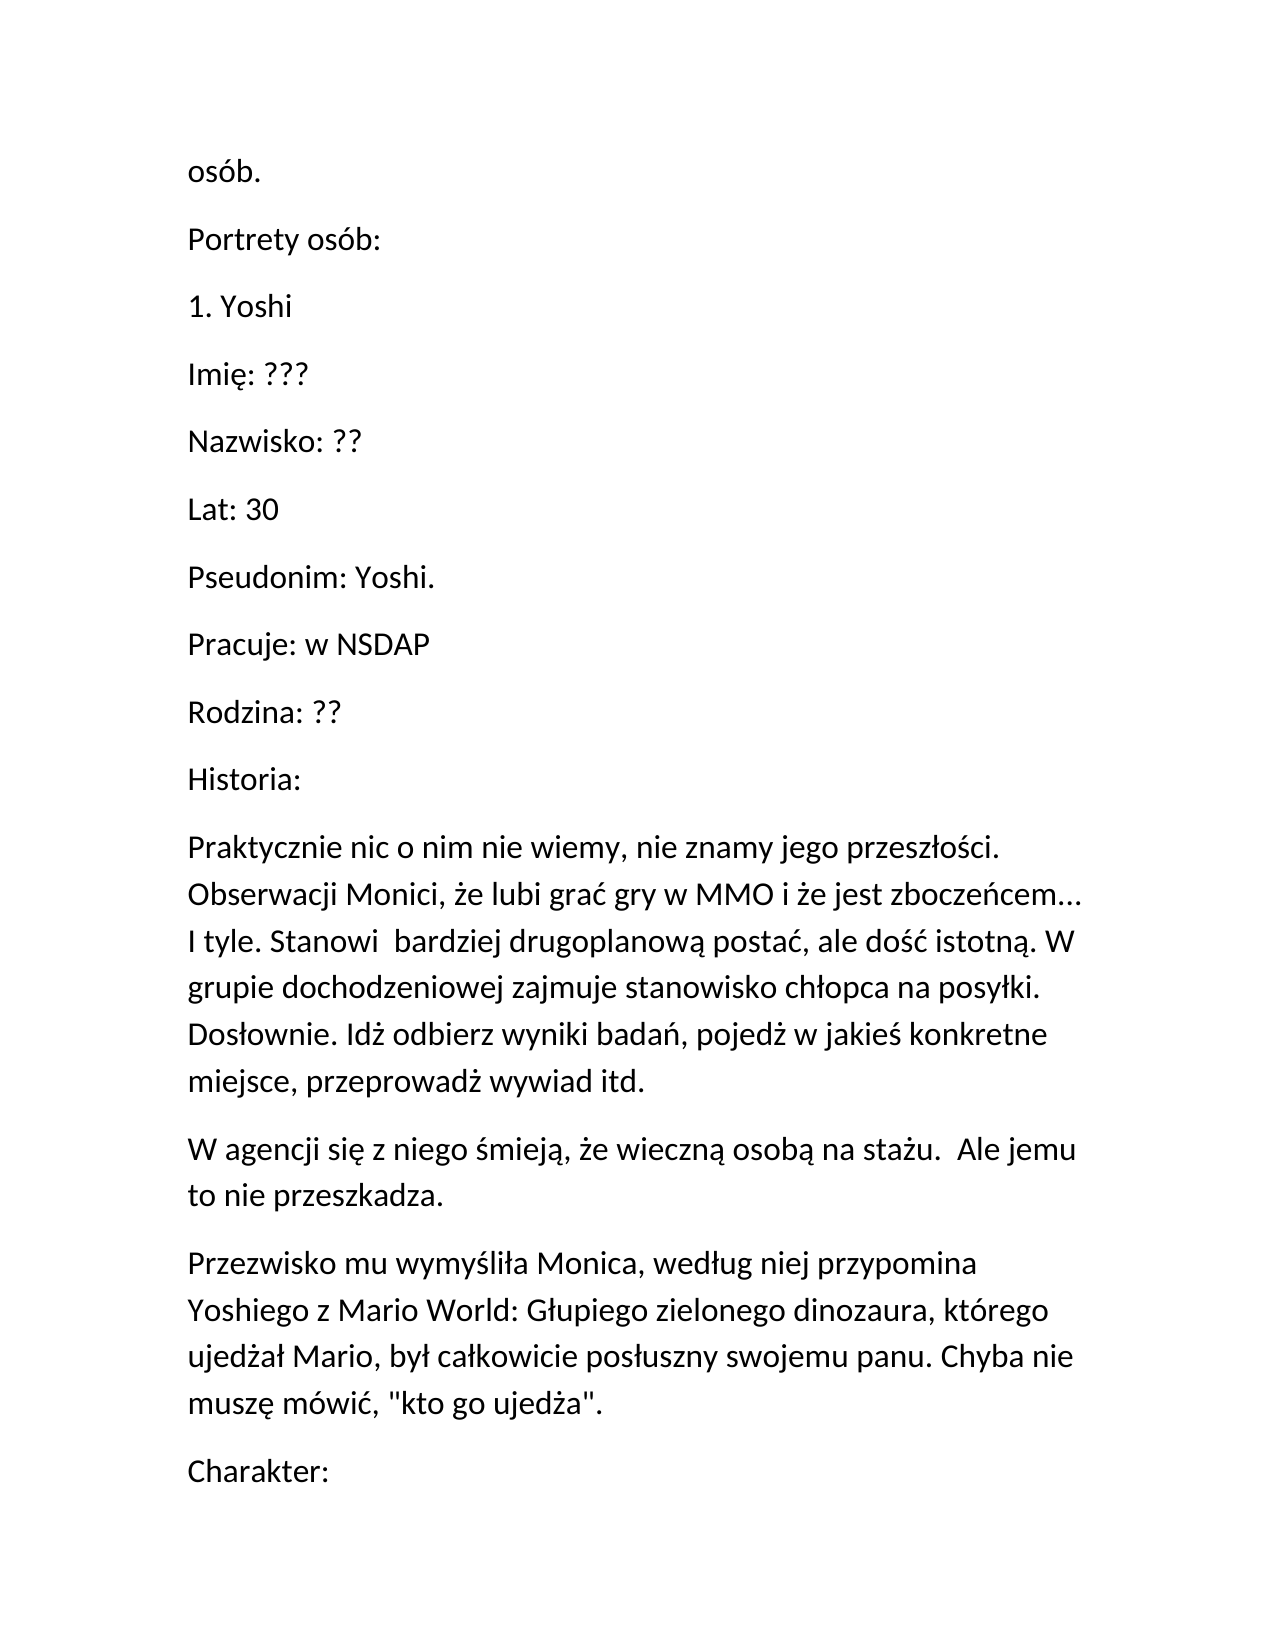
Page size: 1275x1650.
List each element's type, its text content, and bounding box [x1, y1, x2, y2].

text osób. [187, 150, 1087, 191]
text 1. Yoshi [187, 285, 1087, 326]
text Przezwisko mu wymyśliła Monica, według niej przypomina Yoshiego z Mario World: Głupiego zielonego dinozaura, którego ujedżał Mario, był całkowicie posłuszny swojemu panu. Chyba nie muszę mówić, "kto go ujedża". [187, 1242, 1087, 1423]
text Portrety osób: [187, 218, 1087, 258]
text Pracuje: w NSDAP [187, 623, 1087, 664]
text W agencji się z niego śmieją, że wieczną osobą na stażu. Ale jemu to nie przeszkadza. [187, 1127, 1087, 1215]
text Imię: ??? [187, 353, 1087, 393]
text Rodzina: ?? [187, 691, 1087, 732]
text Nazwisko: ?? [187, 420, 1087, 461]
text Praktycznie nic o nim nie wiemy, nie znamy jego przeszłości. Obserwacji Monici, że lubi grać gry w MMO i że jest zboczeńcem... I tyle. Stanowi bardziej drugoplanową postać, ale dość istotną. W grupie dochodzeniowej zajmuje stanowisko chłopca na posyłki. Dosłownie. Idż odbierz wyniki badań, pojedż w jakieś konkretne miejsce, przeprowadż wywiad itd. [187, 826, 1087, 1101]
text Pseudonim: Yoshi. [187, 556, 1087, 596]
text Charakter: [187, 1450, 1087, 1491]
text Lat: 30 [187, 488, 1087, 529]
text Historia: [187, 758, 1087, 799]
